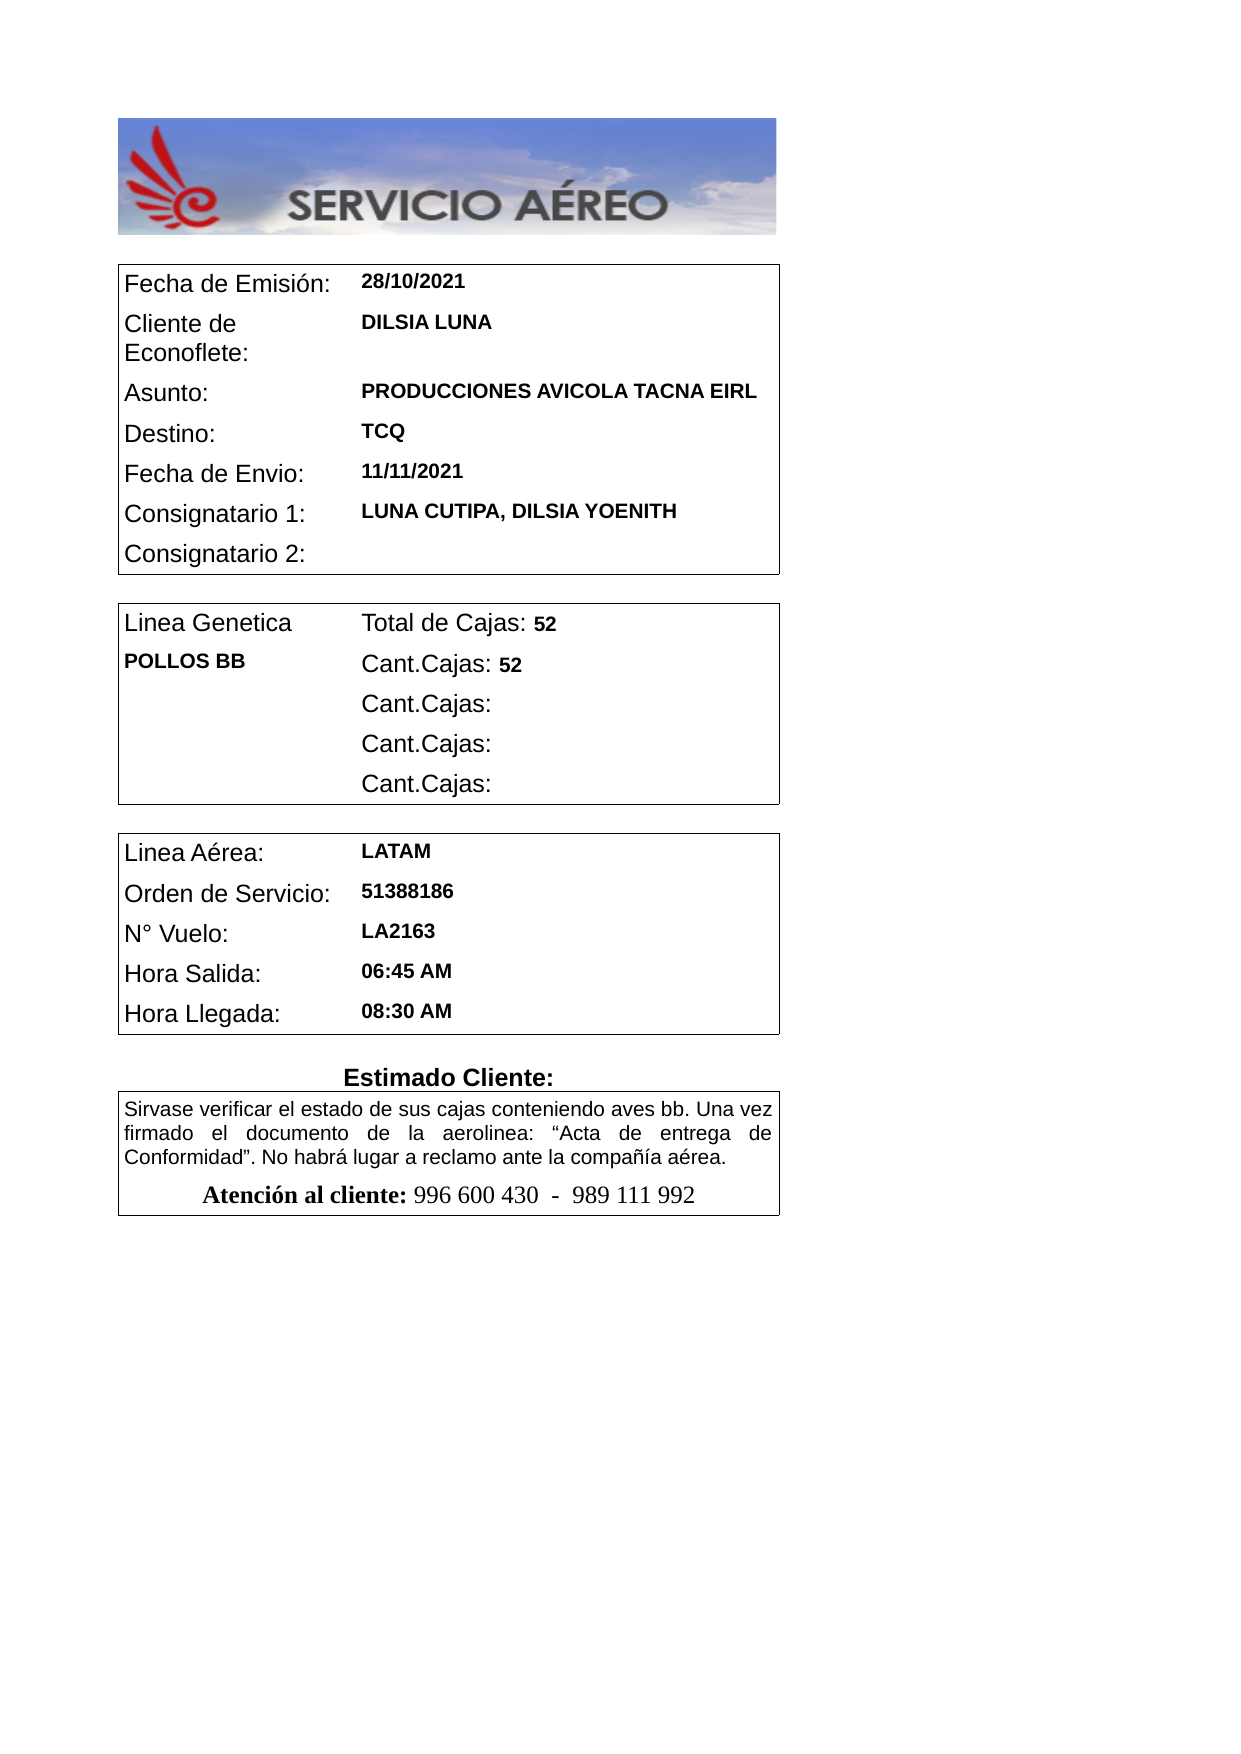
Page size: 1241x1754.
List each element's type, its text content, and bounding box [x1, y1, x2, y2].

table_cell Linea Aérea: [119, 834, 356, 873]
table_cell 11/11/2021 [356, 453, 779, 493]
table_cell [119, 683, 356, 723]
table_cell [356, 534, 779, 574]
table_cell [119, 764, 356, 804]
table_cell Hora Salida: [119, 953, 356, 993]
table_cell [119, 723, 356, 763]
table_cell LA2163 [356, 913, 779, 953]
table_cell Total de Cajas: 52 [356, 604, 779, 643]
table_cell [356, 805, 779, 833]
table_cell TCQ [356, 413, 779, 453]
table_cell Fecha de Envio: [119, 453, 356, 493]
table_cell Cant.Cajas: [356, 723, 779, 763]
table_cell Cant.Cajas: 52 [356, 643, 779, 683]
table_cell Cant.Cajas: [356, 764, 779, 804]
table_cell Consignatario 2: [119, 534, 356, 574]
table_header 28/10/2021 [356, 265, 779, 304]
table_cell LUNA CUTIPA, DILSIA YOENITH [356, 493, 779, 533]
table_cell Consignatario 1: [119, 493, 356, 533]
table_cell Destino: [119, 413, 356, 453]
table_header Fecha de Emisión: [119, 265, 356, 304]
table_cell DILSIA LUNA [356, 304, 779, 373]
table_cell Estimado Cliente: [118, 1035, 779, 1091]
table_cell Linea Genetica [119, 604, 356, 643]
table_cell Cliente de Econoflete: [119, 304, 356, 373]
table_cell PRODUCCIONES AVICOLA TACNA EIRL [356, 373, 779, 413]
table_cell Atención al cliente: 996 600 430 - 989 111 992 [119, 1175, 779, 1215]
table_cell [118, 805, 356, 833]
table_cell 08:30 AM [356, 994, 779, 1034]
table_cell Asunto: [119, 373, 356, 413]
table_cell N° Vuelo: [119, 913, 356, 953]
table_cell 51388186 [356, 873, 779, 913]
table_cell Cant.Cajas: [356, 683, 779, 723]
table_cell LATAM [356, 834, 779, 873]
table_cell [118, 575, 356, 603]
table_cell 06:45 AM [356, 953, 779, 993]
table_cell Hora Llegada: [119, 994, 356, 1034]
picture [118, 118, 777, 235]
table_cell POLLOS BB [119, 643, 356, 683]
table_cell Sirvase verificar el estado de sus cajas conteniendo aves bb. Una vez firmado el documento de la aerolinea: “Acta de entrega de Conformidad”. No habrá lugar a reclamo ante la compañía aérea. [119, 1092, 779, 1175]
table_cell [356, 575, 779, 603]
table_cell Orden de Servicio: [119, 873, 356, 913]
